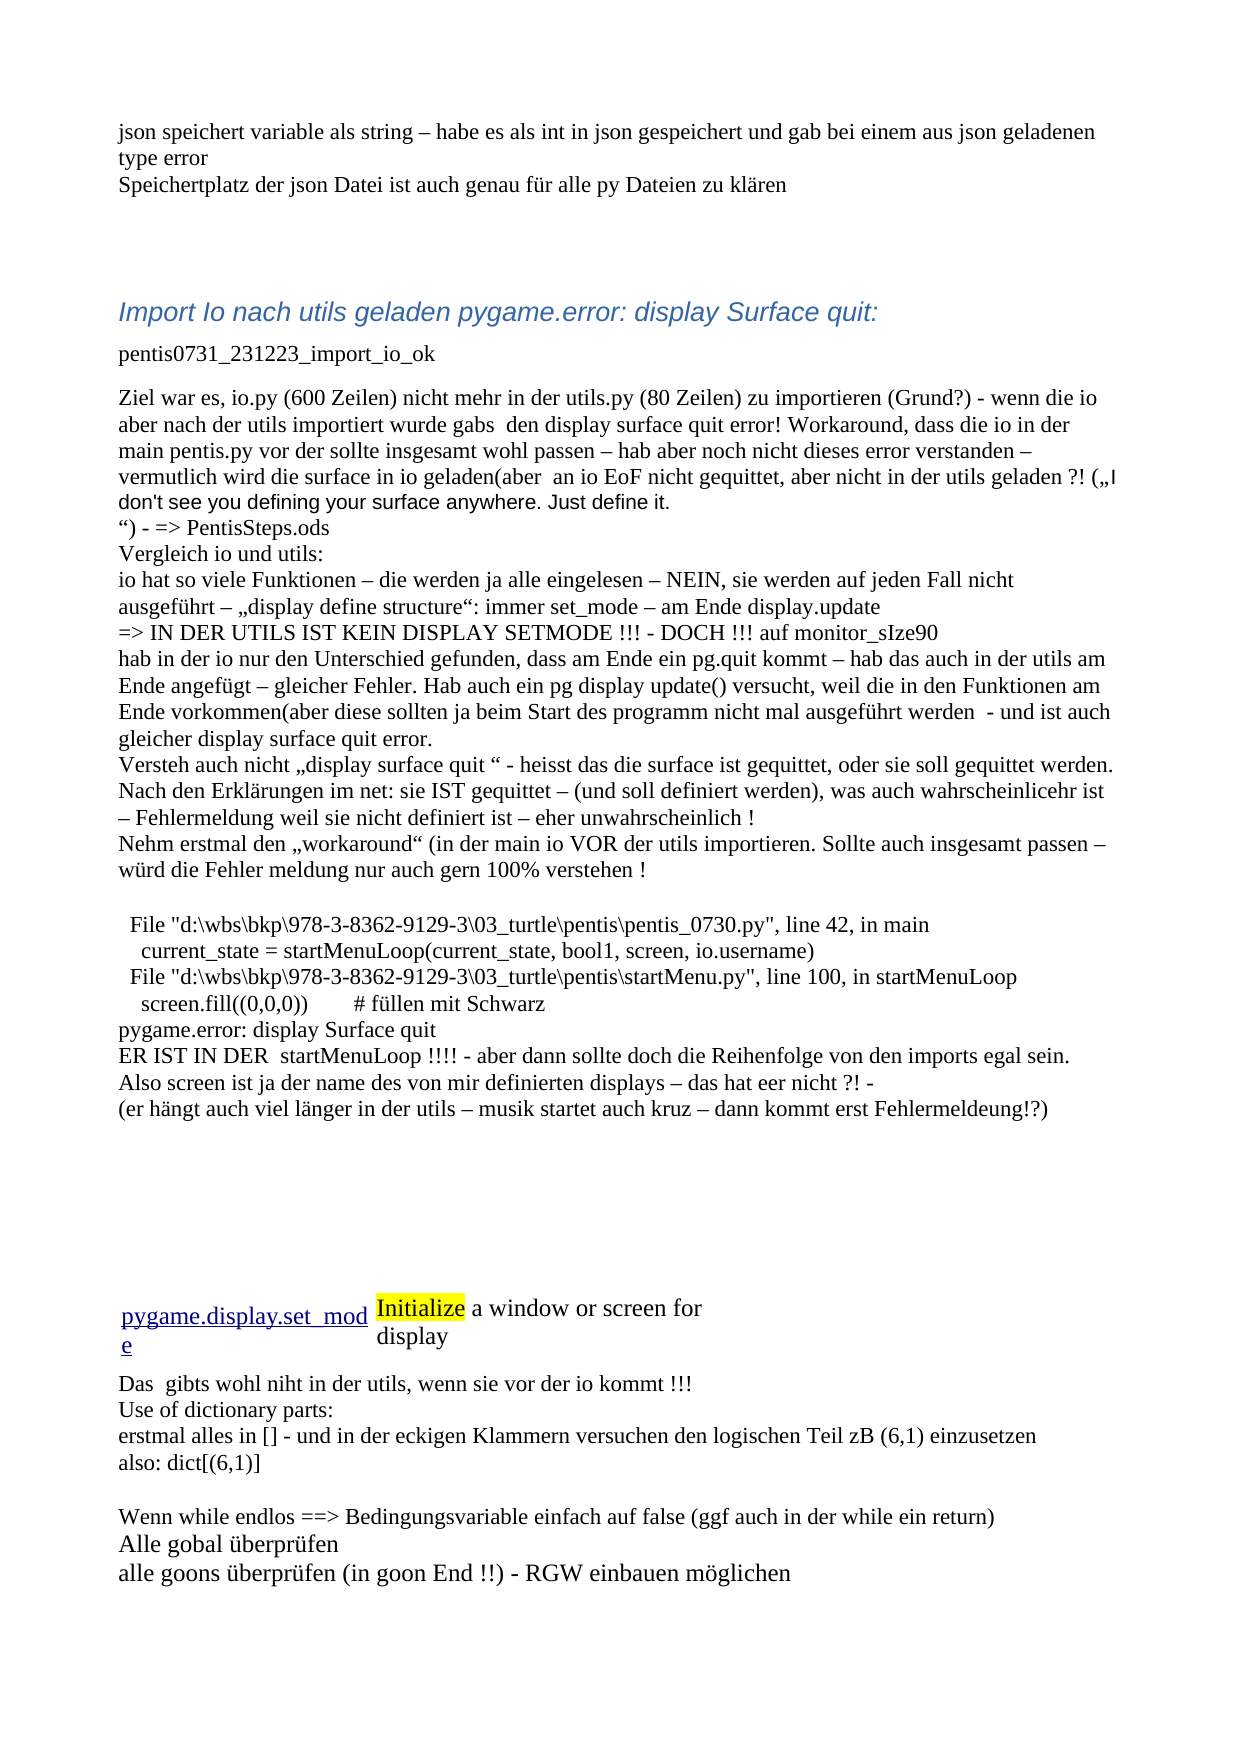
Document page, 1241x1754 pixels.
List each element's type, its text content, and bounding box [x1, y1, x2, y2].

text pentis0731_231223_import_io_ok [118, 339, 1122, 366]
subtitle Import Io nach utils geladen pygame.error: display Surface quit: [118, 296, 1122, 327]
text (er hängt auch viel länger in der utils – musik startet auch kruz – dann kommt erst Fehlermeldeung!?) [118, 1095, 1122, 1122]
text “) - => PentisSteps.ods [118, 514, 1122, 540]
text Wenn while endlos ==> Bedingungsvariable einfach auf false (ggf auch in der while ein return) [118, 1503, 1122, 1529]
text alle goons überprüfen (in goon End !!) - RGW einbauen möglichen [118, 1558, 1122, 1587]
text File "d:\wbs\bkp\978-3-8362-9129-3\03_turtle\pentis\startMenu.py", line 100, in startMenuLoop [118, 963, 1122, 990]
table_header pygame.display.set_mode [118, 1290, 373, 1370]
text Alle gobal überprüfen [118, 1529, 1122, 1558]
text pygame.error: display Surface quit [118, 1016, 1122, 1042]
text hab in der io nur den Unterschied gefunden, dass am Ende ein pg.quit kommt – hab das auch in der utils am Ende angefügt – gleicher Fehler. Hab auch ein pg display update() versucht, weil die in den Funktionen am Ende vorkommen(aber diese sollten ja beim Start des programm nicht mal ausgeführt werden - und ist auch gleicher display surface quit error. [118, 646, 1122, 751]
text screen.fill((0,0,0)) # füllen mit Schwarz [118, 990, 1122, 1016]
text Vergleich io und utils: [118, 540, 1122, 566]
text also: dict[(6,1)] [118, 1449, 1122, 1475]
text File "d:\wbs\bkp\978-3-8362-9129-3\03_turtle\pentis\pentis_0730.py", line 42, in main [118, 911, 1122, 937]
text Use of dictionary parts: [118, 1396, 1122, 1422]
text io hat so viele Funktionen – die werden ja alle eingelesen – NEIN, sie werden auf jeden Fall nicht ausgeführt – „display define structure“: immer set_mode – am Ende display.update [118, 566, 1122, 619]
text json speichert variable als string – habe es als int in json gespeichert und gab bei einem aus json geladenen type error [118, 118, 1122, 171]
text Nehm erstmal den „workaround“ (in der main io VOR der utils importieren. Sollte auch insgesamt passen – würd die Fehler meldung nur auch gern 100% verstehen ! [118, 830, 1122, 883]
text erstmal alles in [] - und in der eckigen Klammern versuchen den logischen Teil zB (6,1) einzusetzen [118, 1422, 1122, 1449]
text Ziel war es, io.py (600 Zeilen) nicht mehr in der utils.py (80 Zeilen) zu importieren (Grund?) - wenn die io aber nach der utils importiert wurde gabs den display surface quit error! Workaround, dass die io in der main pentis.py vor der sollte insgesamt wohl passen – hab aber noch nicht dieses error verstanden – vermutlich wird die surface in io geladen(aber an io EoF nicht gequittet, aber nicht in der utils geladen ?! („I don't see you defining your surface anywhere. Just define it. [118, 384, 1122, 514]
text Also screen ist ja der name des von mir definierten displays – das hat eer nicht ?! - [118, 1069, 1122, 1095]
text Versteh auch nicht „display surface quit “ - heisst das die surface ist gequittet, oder sie soll gequittet werden. Nach den Erklärungen im net: sie IST gequittet – (und soll definiert werden), was auch wahrscheinlicehr ist – Fehlermeldung weil sie nicht definiert ist – eher unwahrscheinlich ! [118, 751, 1122, 830]
text ER IST IN DER startMenuLoop !!!! - aber dann sollte doch die Reihenfolge von den imports egal sein. [118, 1042, 1122, 1069]
text Speichertplatz der json Datei ist auch genau für alle py Dateien zu klären [118, 171, 1122, 197]
text current_state = startMenuLoop(current_state, bool1, screen, io.username) [118, 937, 1122, 963]
text => IN DER UTILS IST KEIN DISPLAY SETMODE !!! - DOCH !!! auf monitor_sIze90 [118, 619, 1122, 646]
table_header Initialize a window or screen for display [374, 1290, 756, 1370]
text Das gibts wohl niht in der utils, wenn sie vor der io kommt !!! [118, 1370, 1122, 1396]
